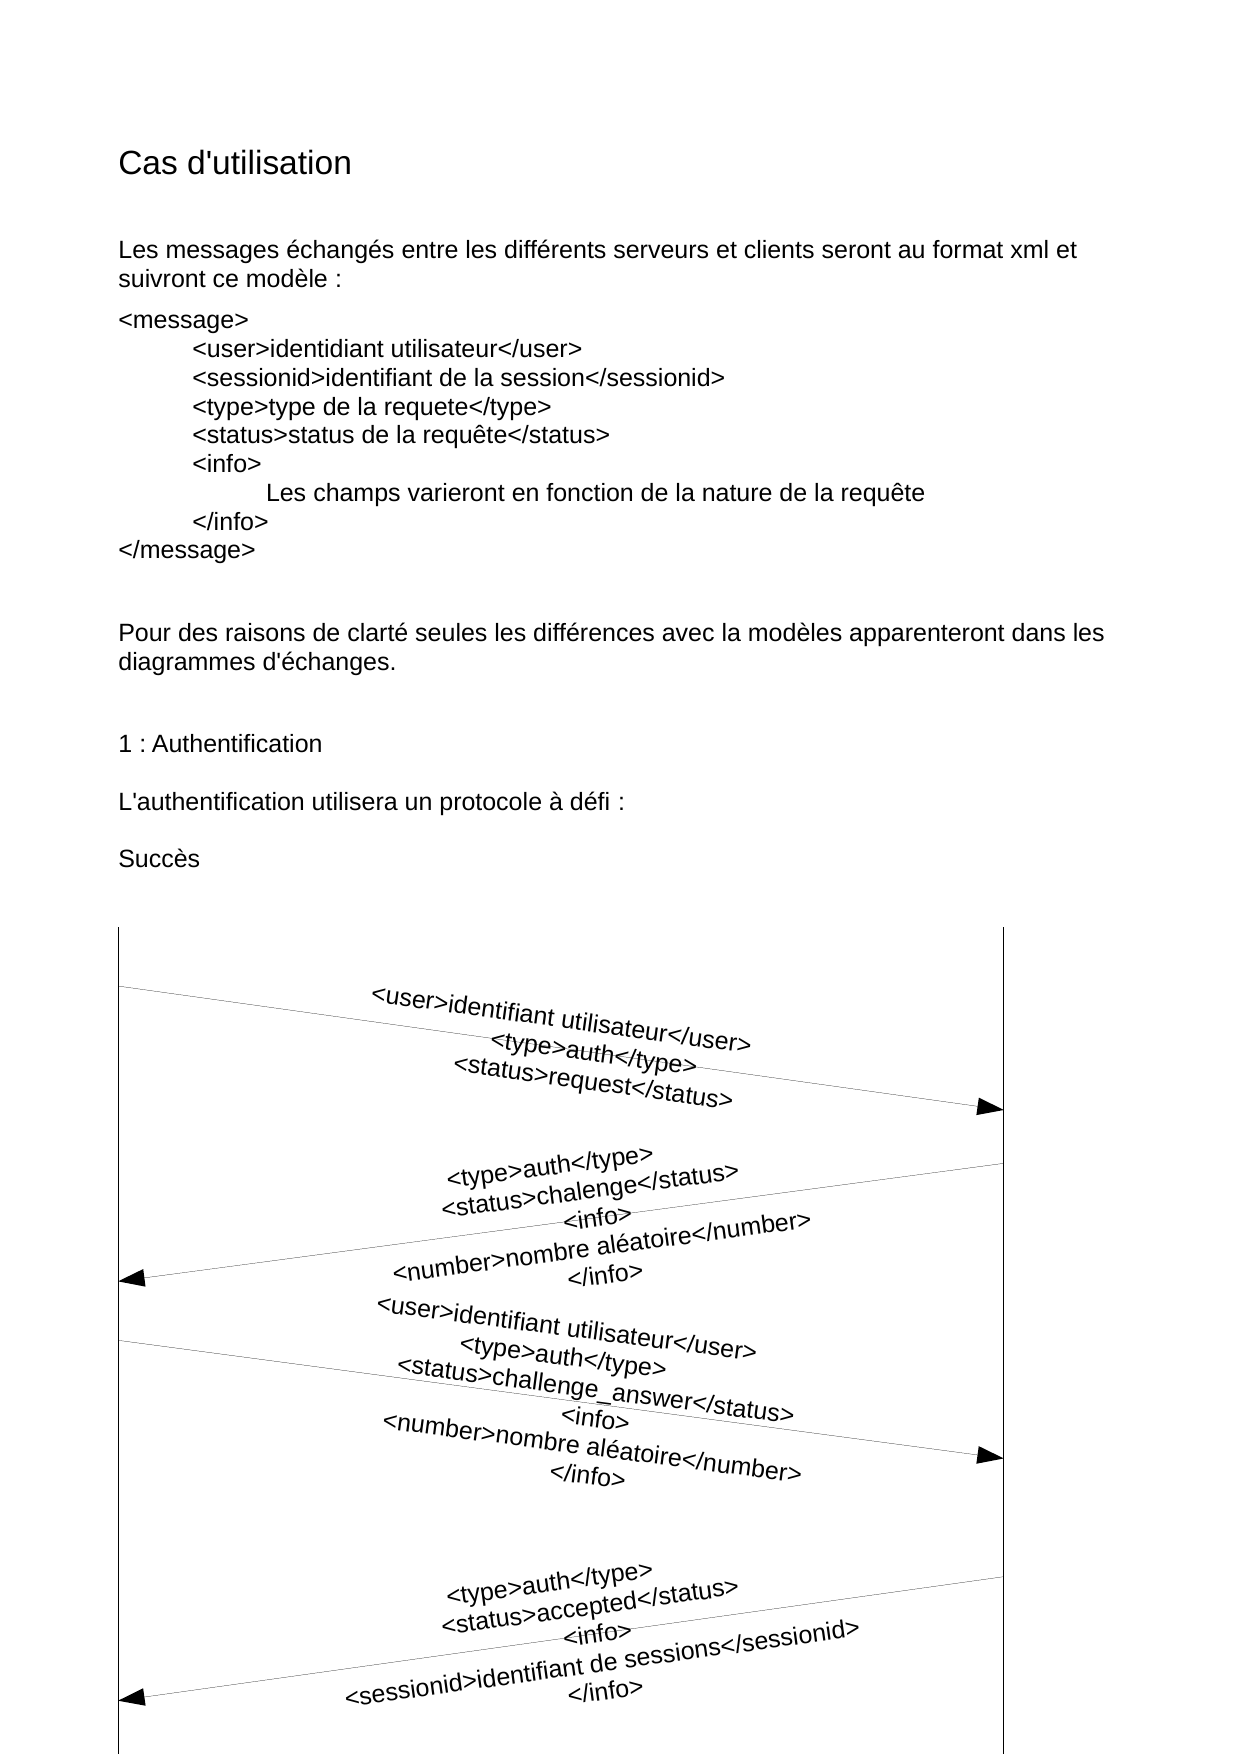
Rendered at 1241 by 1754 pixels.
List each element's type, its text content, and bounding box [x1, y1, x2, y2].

text Pour des raisons de clarté seules les différences avec la modèles apparenteront dans les diagrammes d'échanges. [118, 618, 1122, 676]
text Succès [118, 844, 1122, 873]
text L'authentification utilisera un protocole à défi : [118, 787, 1122, 816]
text 1 : Authentification [118, 729, 1122, 758]
text <message> <user>identidiant utilisateur</user> <sessionid>identifiant de la session</sessionid> <type>type de la requete</type> <status>status de la requête</status> <info> Les champs varieront en fonction de la nature de la requête </info> </message> [118, 306, 1122, 564]
subtitle Cas d'utilisation [118, 143, 1122, 182]
text Les messages échangés entre les différents serveurs et clients seront au format xml et suivront ce modèle : [118, 236, 1122, 293]
